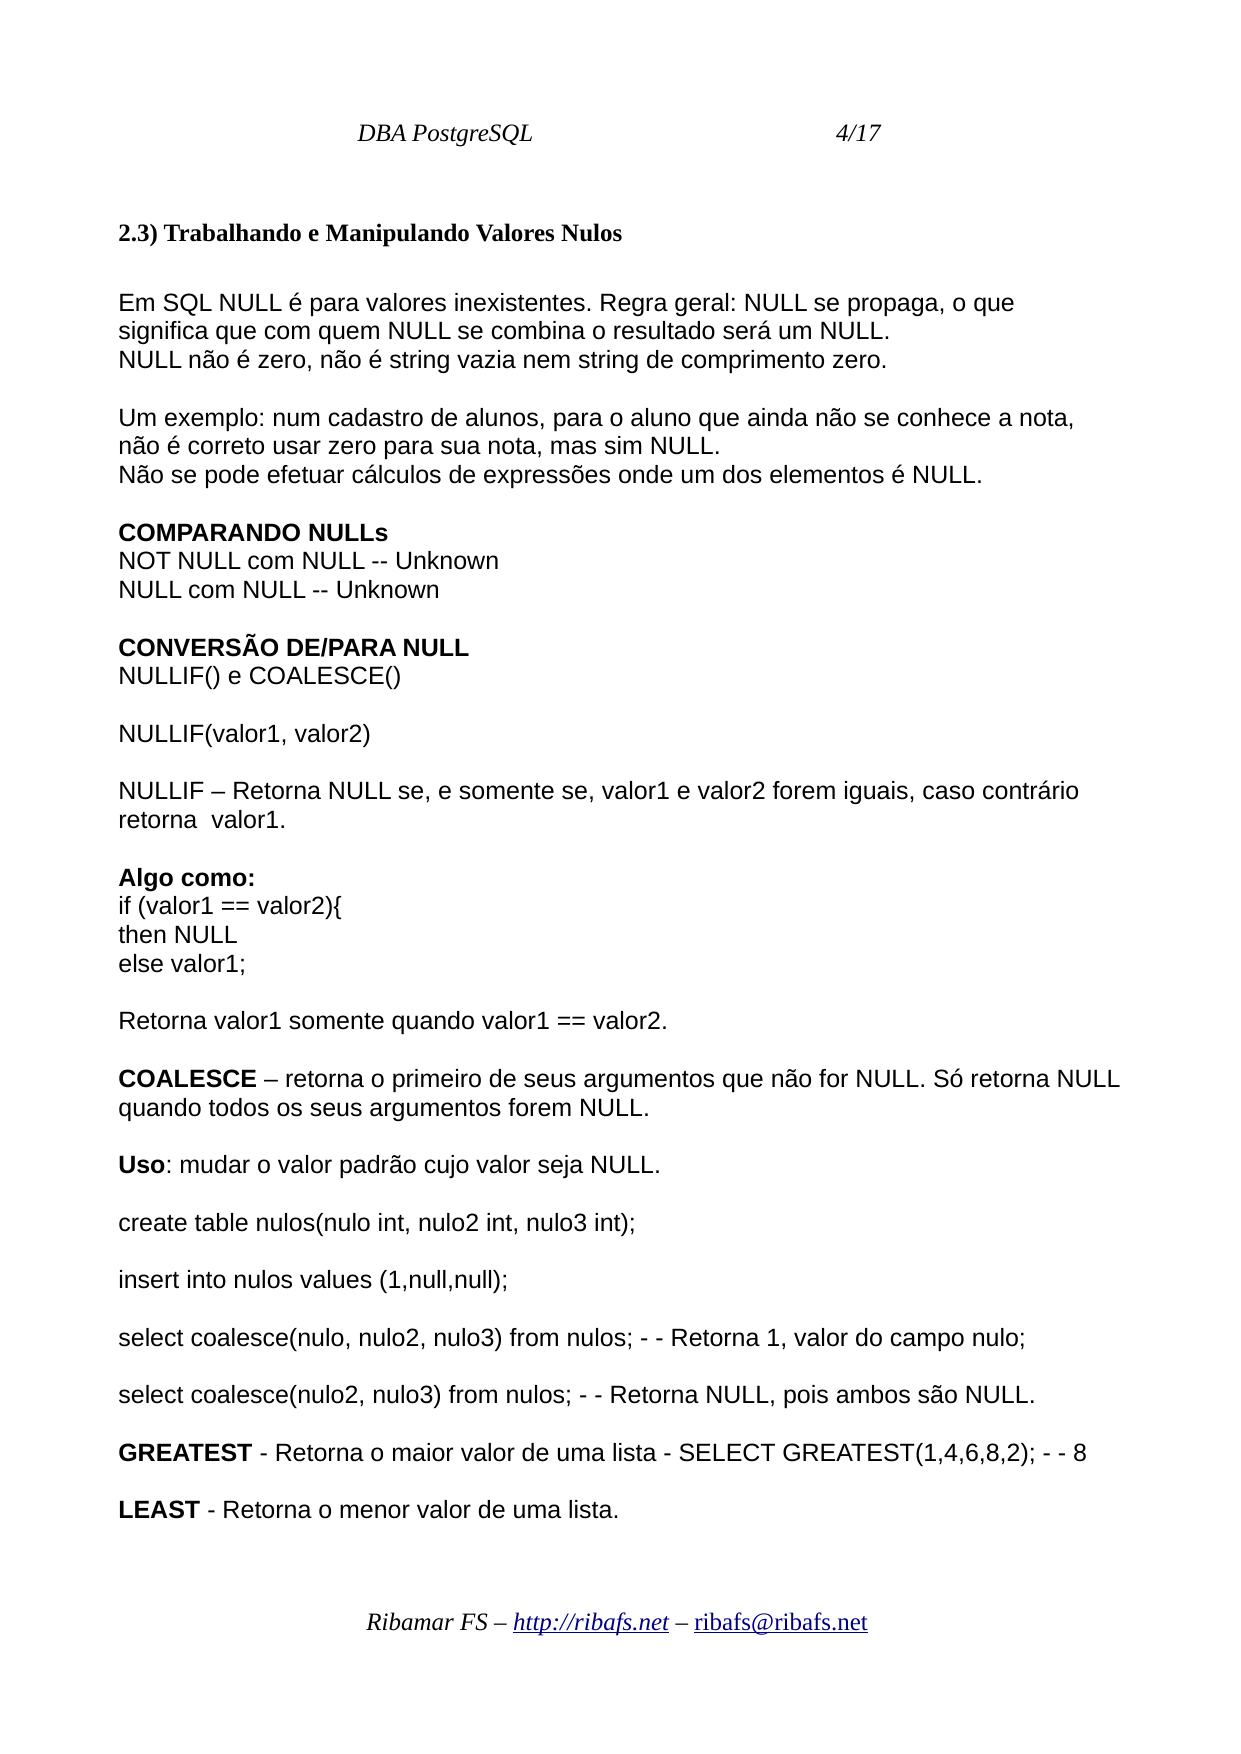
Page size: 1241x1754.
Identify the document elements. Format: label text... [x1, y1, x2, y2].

text Não se pode efetuar cálculos de expressões onde um dos elementos é NULL. [118, 460, 1122, 489]
text select coalesce(nulo, nulo2, nulo3) from nulos; - - Retorna 1, valor do campo nulo; [118, 1323, 1122, 1351]
text Em SQL NULL é para valores inexistentes. Regra geral: NULL se propaga, o que [118, 288, 1122, 316]
text COALESCE – retorna o primeiro de seus argumentos que não for NULL. Só retorna NULL quando todos os seus argumentos forem NULL. [118, 1064, 1122, 1121]
text NULL não é zero, não é string vazia nem string de comprimento zero. [118, 345, 1122, 374]
text NULL com NULL -- Unknown [118, 575, 1122, 604]
text CONVERSÃO DE/PARA NULL [118, 633, 1122, 661]
text then NULL [118, 920, 1122, 949]
text significa que com quem NULL se combina o resultado será um NULL. [118, 316, 1122, 345]
text 2.3) Trabalhando e Manipulando Valores Nulos [118, 218, 1122, 246]
text Retorna valor1 somente quando valor1 == valor2. [118, 1006, 1122, 1035]
text COMPARANDO NULLs [118, 518, 1122, 546]
text NULLIF(valor1, valor2) [118, 719, 1122, 748]
text select coalesce(nulo2, nulo3) from nulos; - - Retorna NULL, pois ambos são NULL. [118, 1380, 1122, 1409]
text else valor1; [118, 949, 1122, 978]
text Algo como: [118, 863, 1122, 891]
text Um exemplo: num cadastro de alunos, para o aluno que ainda não se conhece a nota, [118, 403, 1122, 431]
text NOT NULL com NULL -- Unknown [118, 546, 1122, 575]
text GREATEST - Retorna o maior valor de uma lista - SELECT GREATEST(1,4,6,8,2); - - 8 [118, 1438, 1122, 1466]
text create table nulos(nulo int, nulo2 int, nulo3 int); [118, 1208, 1122, 1236]
text if (valor1 == valor2){ [118, 891, 1122, 920]
text Uso: mudar o valor padrão cujo valor seja NULL. [118, 1150, 1122, 1179]
text NULLIF() e COALESCE() [118, 661, 1122, 690]
text NULLIF – Retorna NULL se, e somente se, valor1 e valor2 forem iguais, caso contrário retorna valor1. [118, 776, 1122, 834]
text não é correto usar zero para sua nota, mas sim NULL. [118, 431, 1122, 460]
text LEAST - Retorna o menor valor de uma lista. [118, 1495, 1122, 1524]
text insert into nulos values (1,null,null); [118, 1265, 1122, 1294]
